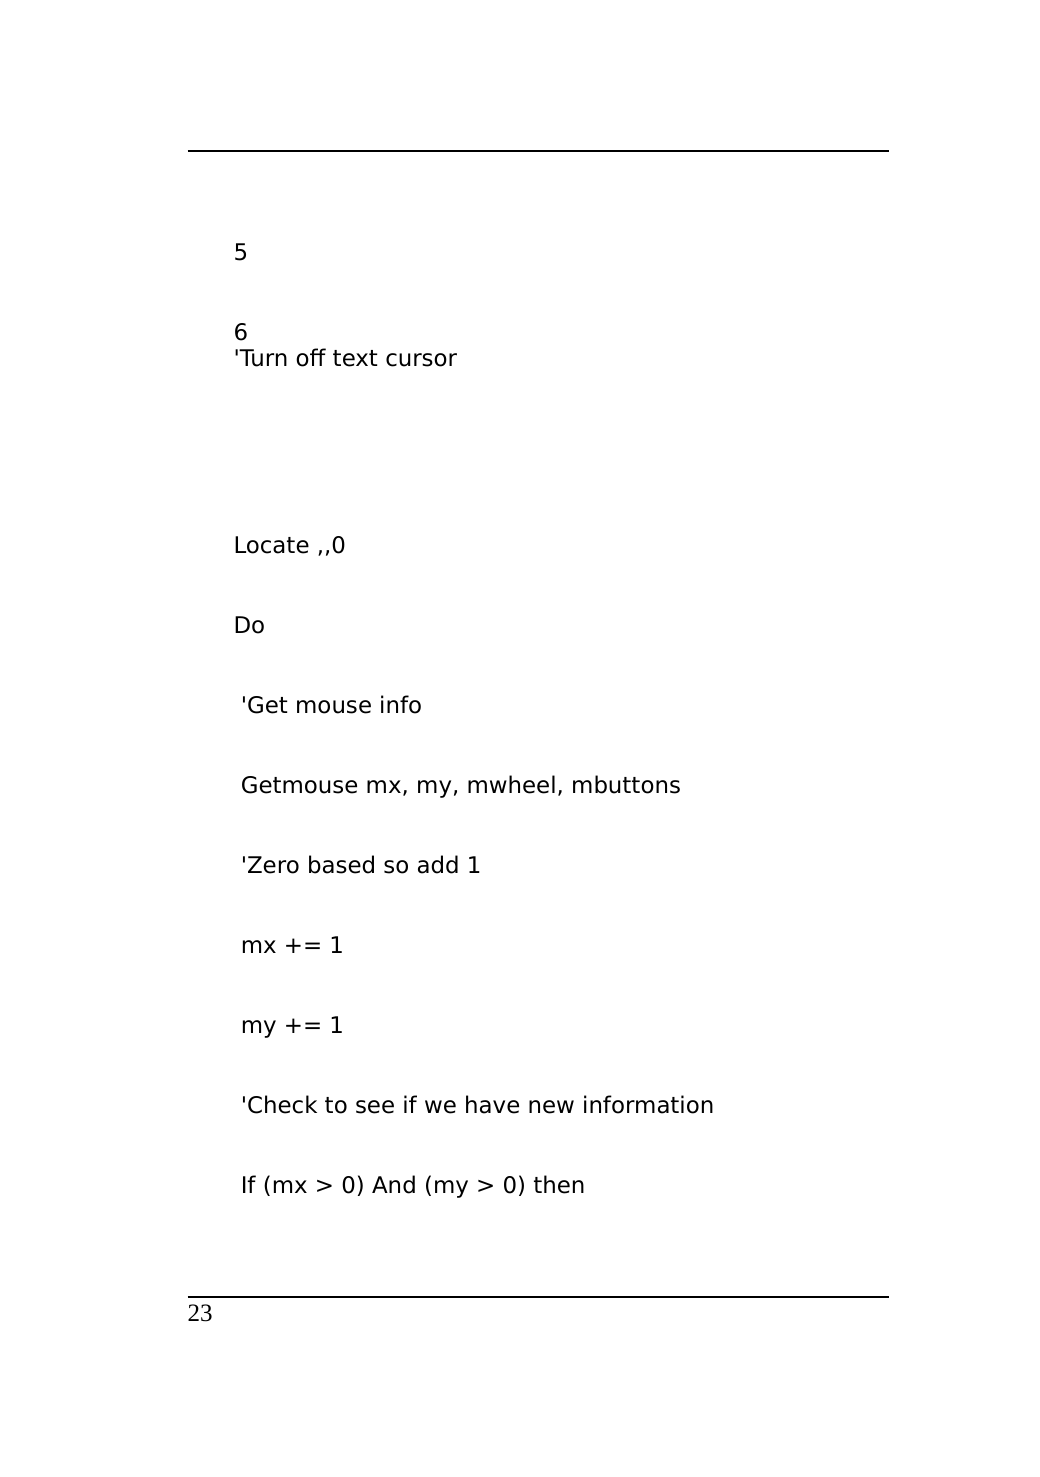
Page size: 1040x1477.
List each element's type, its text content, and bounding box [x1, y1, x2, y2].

text Do [187, 612, 889, 639]
text Getmouse mx, my, mwheel, mbuttons [187, 772, 889, 799]
text my += 1 [187, 1012, 889, 1039]
text 'Check to see if we have new information [187, 1092, 889, 1119]
text Locate ,,0 [187, 532, 889, 559]
text 5 [187, 239, 889, 265]
text mx += 1 [187, 932, 889, 959]
text 'Get mouse info [187, 692, 889, 719]
text 6 [187, 319, 889, 345]
text 'Zero based so add 1 [187, 852, 889, 879]
text 'Turn off text cursor [187, 345, 889, 372]
text If (mx > 0) And (my > 0) then [187, 1172, 889, 1199]
